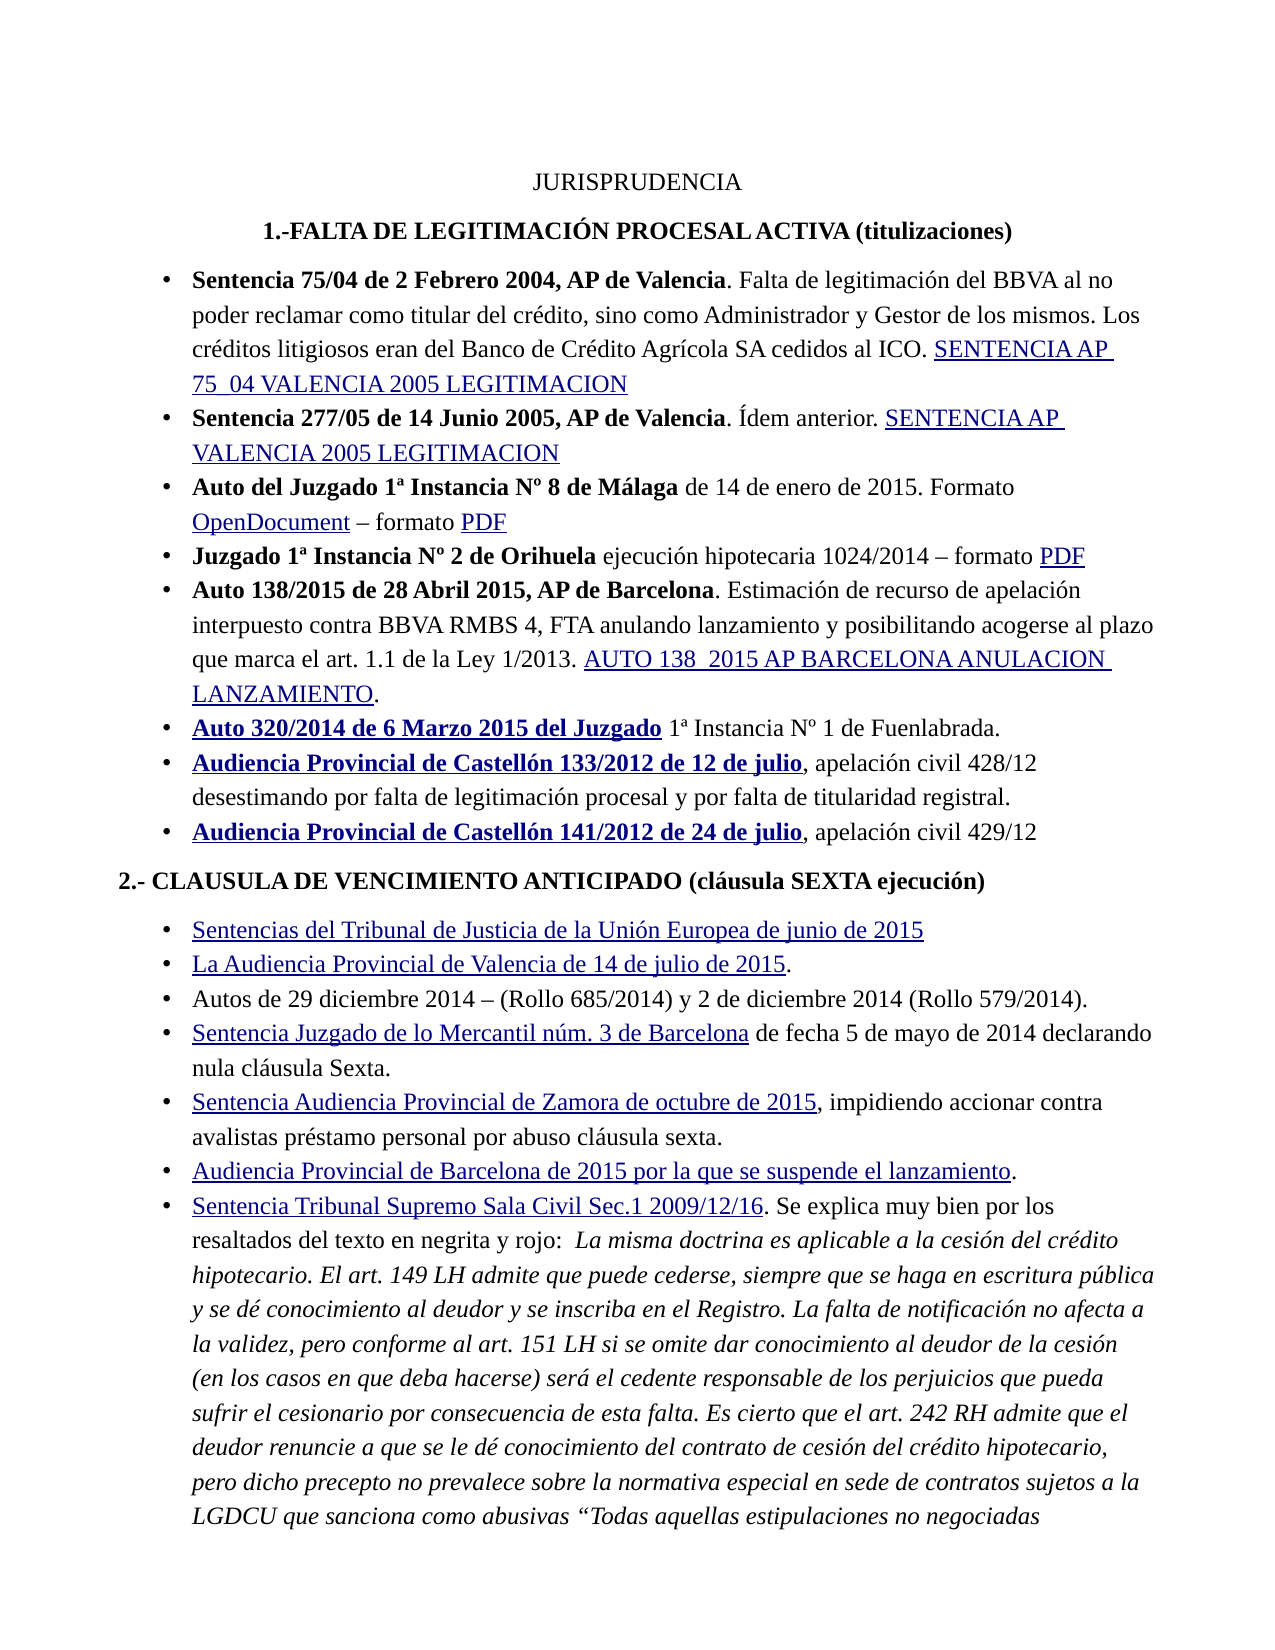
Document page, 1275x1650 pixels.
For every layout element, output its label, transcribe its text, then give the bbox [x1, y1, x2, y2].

list Sentencia 277/05 de 14 Junio 2005, AP de Valencia. Ídem anterior. SENTENCIA AP VALENCIA 2005 LEGITIMACION [162, 403, 1157, 466]
list Auto 138/2015 de 28 Abril 2015, AP de Barcelona. Estimación de recurso de apelación interpuesto contra BBVA RMBS 4, FTA anulando lanzamiento y posibilitando acogerse al plazo que marca el art. 1.1 de la Ley 1/2013. AUTO 138_2015 AP BARCELONA ANULACION LANZAMIENTO. [162, 576, 1157, 708]
list Audiencia Provincial de Castellón 141/2012 de 24 de julio, apelación civil 429/12 [162, 817, 1157, 846]
list Auto 320/2014 de 6 Marzo 2015 del Juzgado 1ª Instancia Nº 1 de Fuenlabrada. [162, 713, 1157, 742]
list Sentencia Juzgado de lo Mercantil núm. 3 de Barcelona de fecha 5 de mayo de 2014 declarando nula cláusula Sexta. [162, 1018, 1157, 1082]
list Autos de 29 diciembre 2014 – (Rollo 685/2014) y 2 de diciembre 2014 (Rollo 579/2014). [162, 984, 1157, 1013]
list Auto del Juzgado 1ª Instancia Nº 8 de Málaga de 14 de enero de 2015. Formato OpenDocument – formato PDF [162, 472, 1157, 535]
list Juzgado 1ª Instancia Nº 2 de Orihuela ejecución hipotecaria 1024/2014 – formato PDF [162, 541, 1157, 570]
list Audiencia Provincial de Castellón 133/2012 de 12 de julio, apelación civil 428/12 desestimando por falta de legitimación procesal y por falta de titularidad registral. [162, 748, 1157, 811]
list Audiencia Provincial de Barcelona de 2015 por la que se suspende el lanzamiento. [162, 1156, 1157, 1185]
list Sentencia Audiencia Provincial de Zamora de octubre de 2015, impidiendo accionar contra avalistas préstamo personal por abuso cláusula sexta. [162, 1087, 1157, 1151]
text 2.- CLAUSULA DE VENCIMIENTO ANTICIPADO (cláusula SEXTA ejecución) [118, 866, 1157, 895]
list Sentencias del Tribunal de Justicia de la Unión Europea de junio de 2015 [162, 915, 1157, 944]
list Sentencia 75/04 de 2 Febrero 2004, AP de Valencia. Falta de legitimación del BBVA al no poder reclamar como titular del crédito, sino como Administrador y Gestor de los mismos. Los créditos litigiosos eran del Banco de Crédito Agrícola SA cedidos al ICO. SENTENCIA AP 75_04 VALENCIA 2005 LEGITIMACION [162, 265, 1157, 397]
list Sentencia Tribunal Supremo Sala Civil Sec.1 2009/12/16. Se explica muy bien por los resaltados del texto en negrita y rojo: La misma doctrina es aplicable a la cesión del crédito hipotecario. El art. 149 LH admite que puede cederse, siempre que se haga en escritura pública y se dé conocimiento al deudor y se inscriba en el Registro. La falta de notificación no afecta a la validez, pero conforme al art. 151 LH si se omite dar conocimiento al deudor de la cesión (en los casos en que deba hacerse) será el cedente responsable de los perjuicios que pueda sufrir el cesionario por consecuencia de esta falta. Es cierto que el art. 242 RH admite que el deudor renuncie a que se le dé conocimiento del contrato de cesión del crédito hipotecario, pero dicho precepto no prevalece sobre la normativa especial en sede de contratos sujetos a la LGDCU que sanciona como abusivas “Todas aquellas estipulaciones no negociadas [162, 1191, 1157, 1530]
text 1.-FALTA DE LEGITIMACIÓN PROCESAL ACTIVA (titulizaciones) [118, 216, 1157, 245]
text JURISPRUDENCIA [118, 167, 1157, 196]
list La Audiencia Provincial de Valencia de 14 de julio de 2015. [162, 949, 1157, 978]
